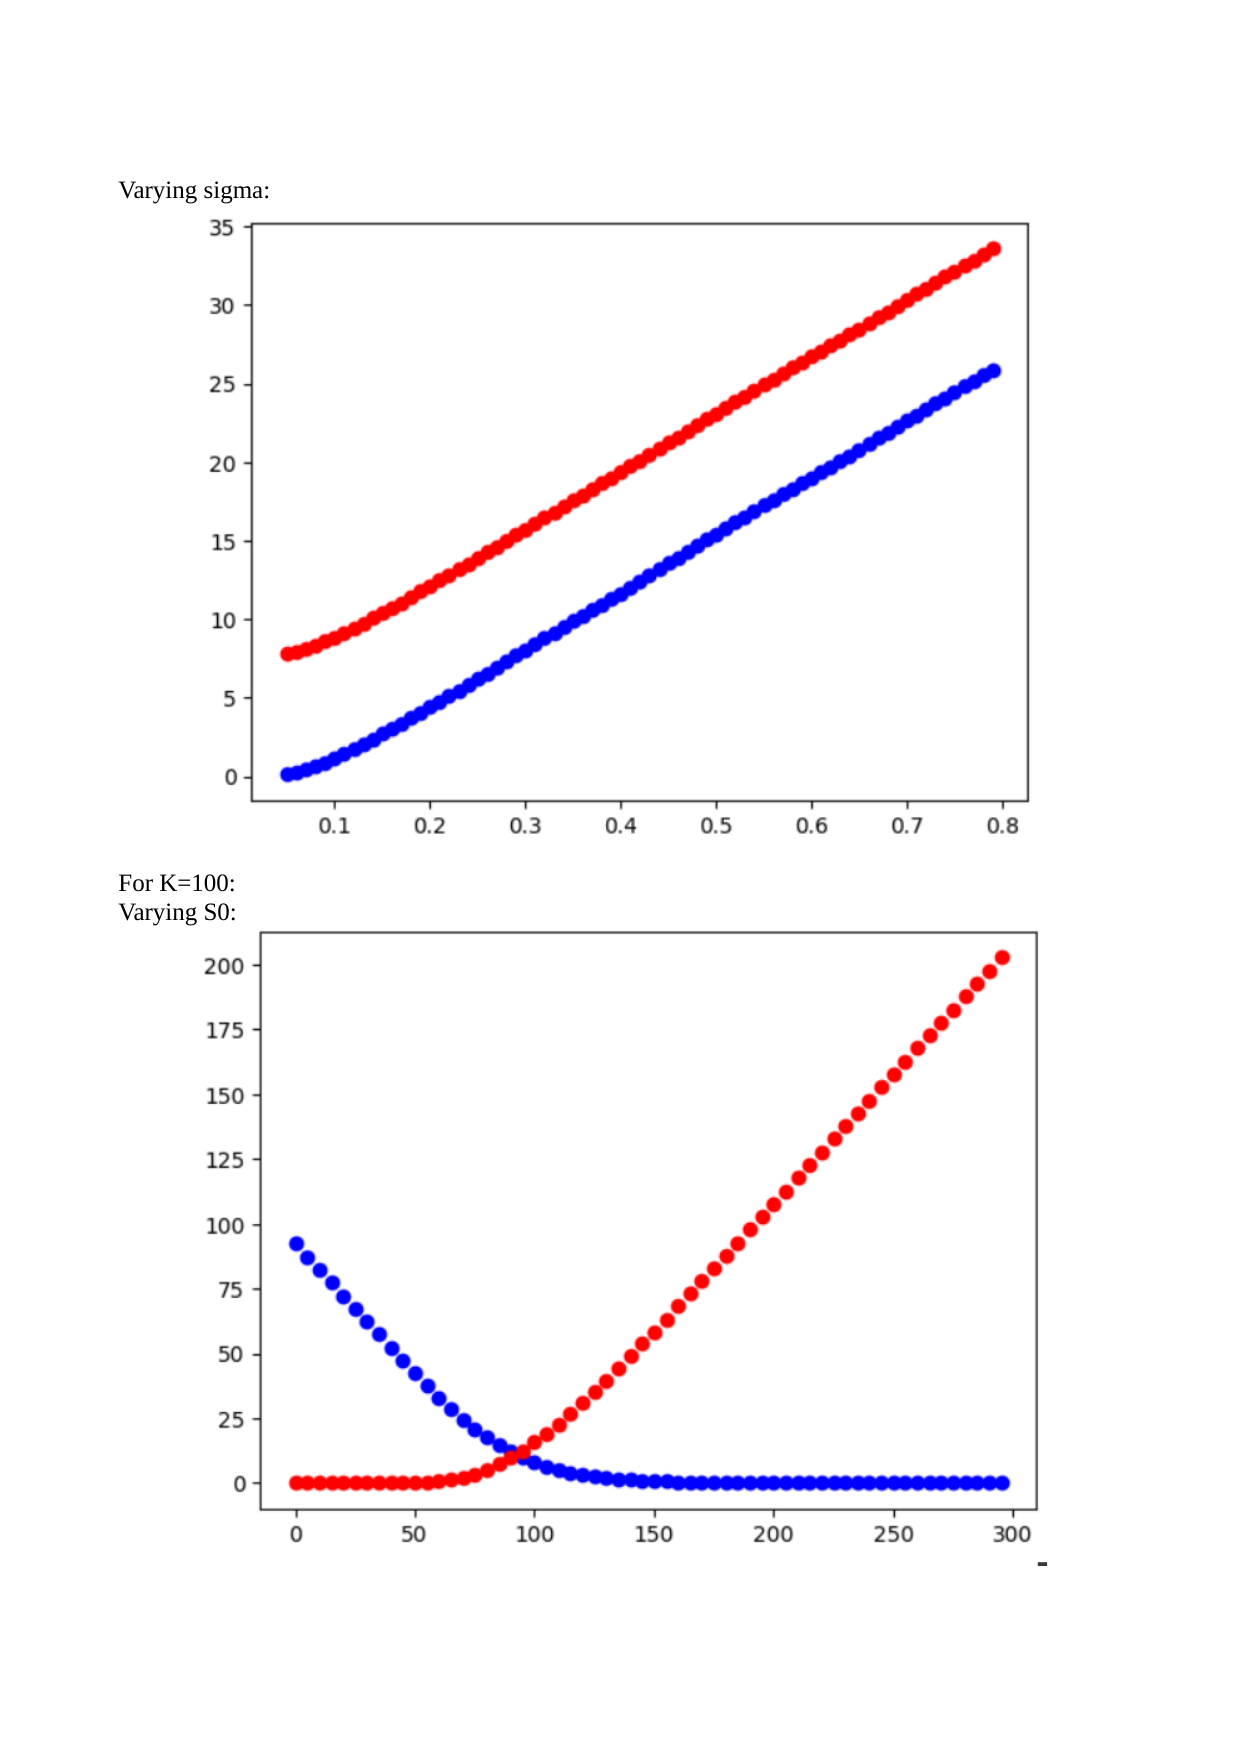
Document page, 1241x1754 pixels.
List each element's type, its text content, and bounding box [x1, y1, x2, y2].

text For K=100: [118, 868, 1122, 897]
text Varying S0: [118, 897, 1122, 926]
text Varying sigma: [118, 176, 1122, 204]
picture [193, 925, 1048, 1566]
picture [202, 204, 1038, 840]
